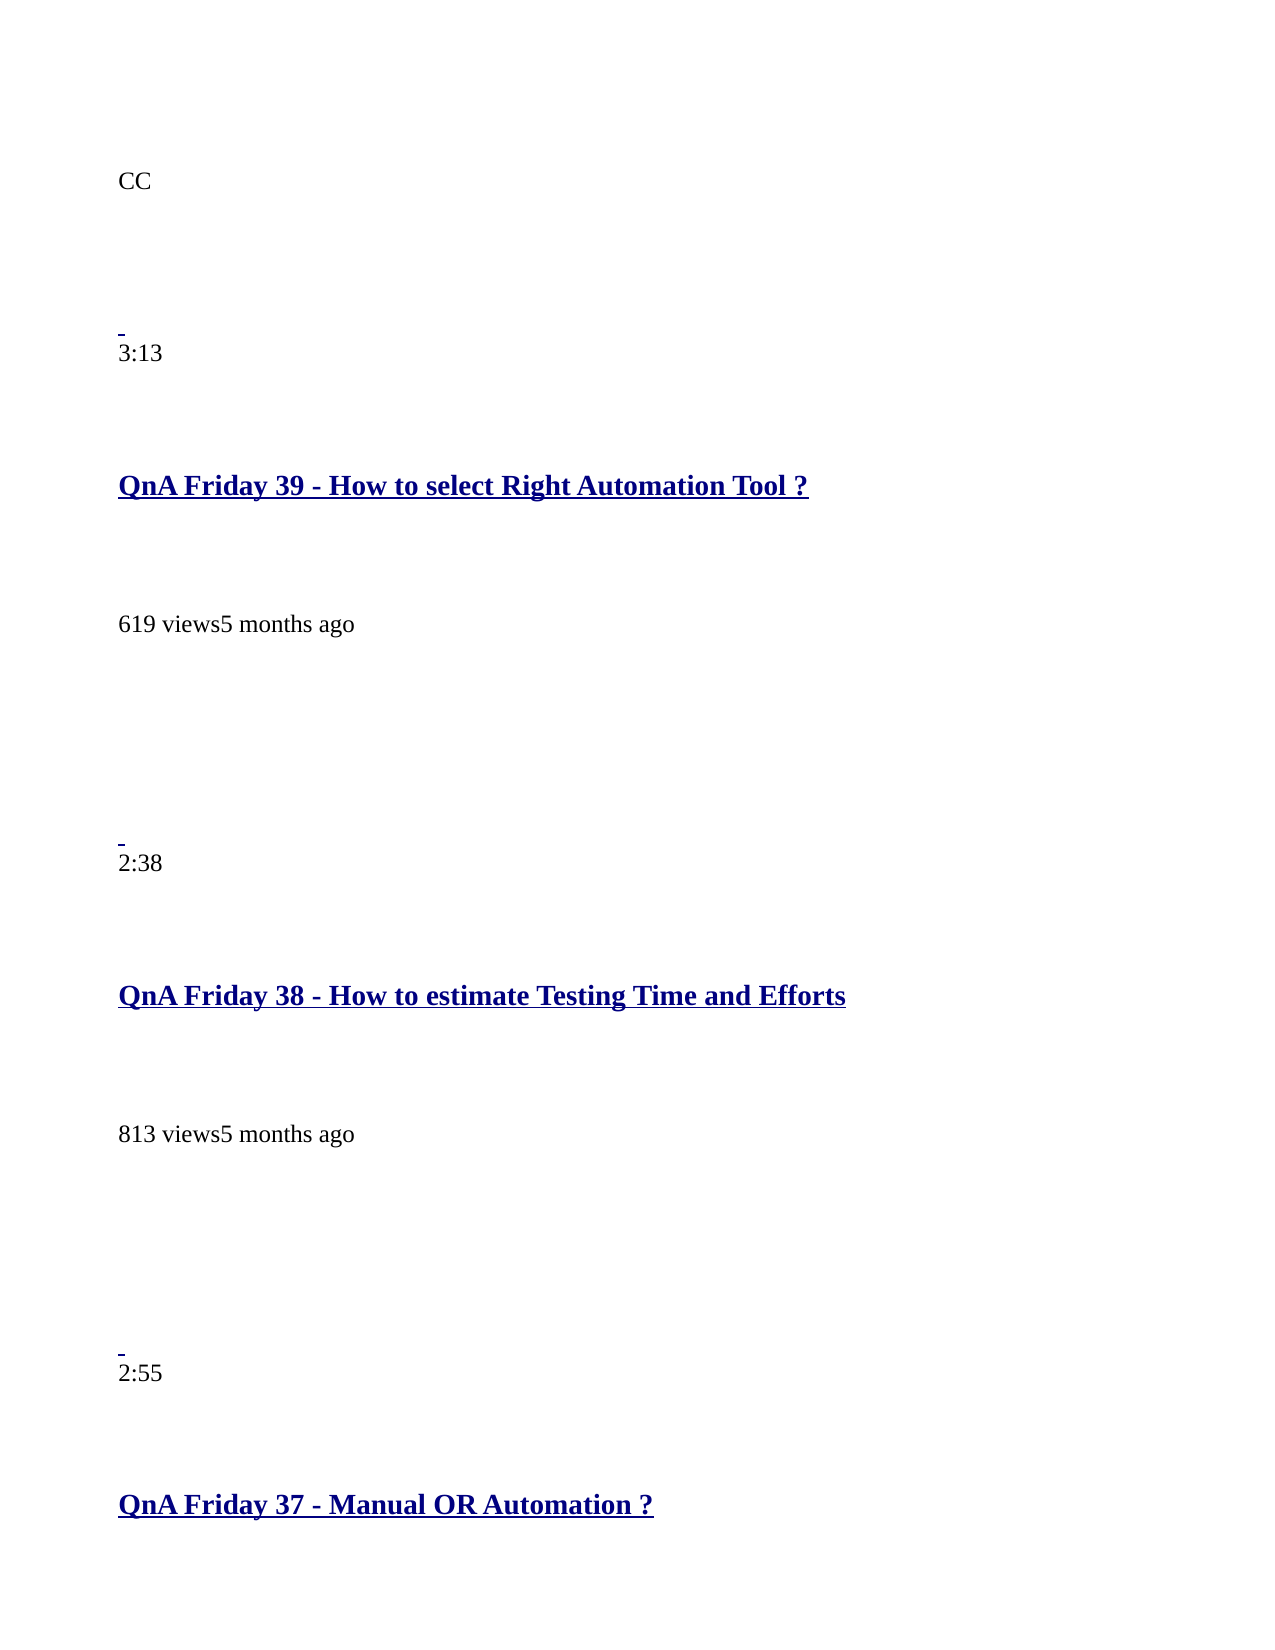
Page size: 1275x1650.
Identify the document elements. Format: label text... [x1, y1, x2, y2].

subtitle QnA Friday 39 - How to select Right Automation Tool ? [118, 468, 1157, 501]
subtitle QnA Friday 37 - Manual OR Automation ? [118, 1487, 1157, 1521]
text 813 views5 months ago [118, 1119, 1157, 1148]
subtitle QnA Friday 38 - How to estimate Testing Time and Efforts [118, 978, 1157, 1011]
text 2:55 [118, 1358, 1157, 1387]
text CC [118, 166, 1157, 194]
text 619 views5 months ago [118, 609, 1157, 638]
text 3:13 [118, 338, 1157, 367]
text 2:38 [118, 848, 1157, 877]
